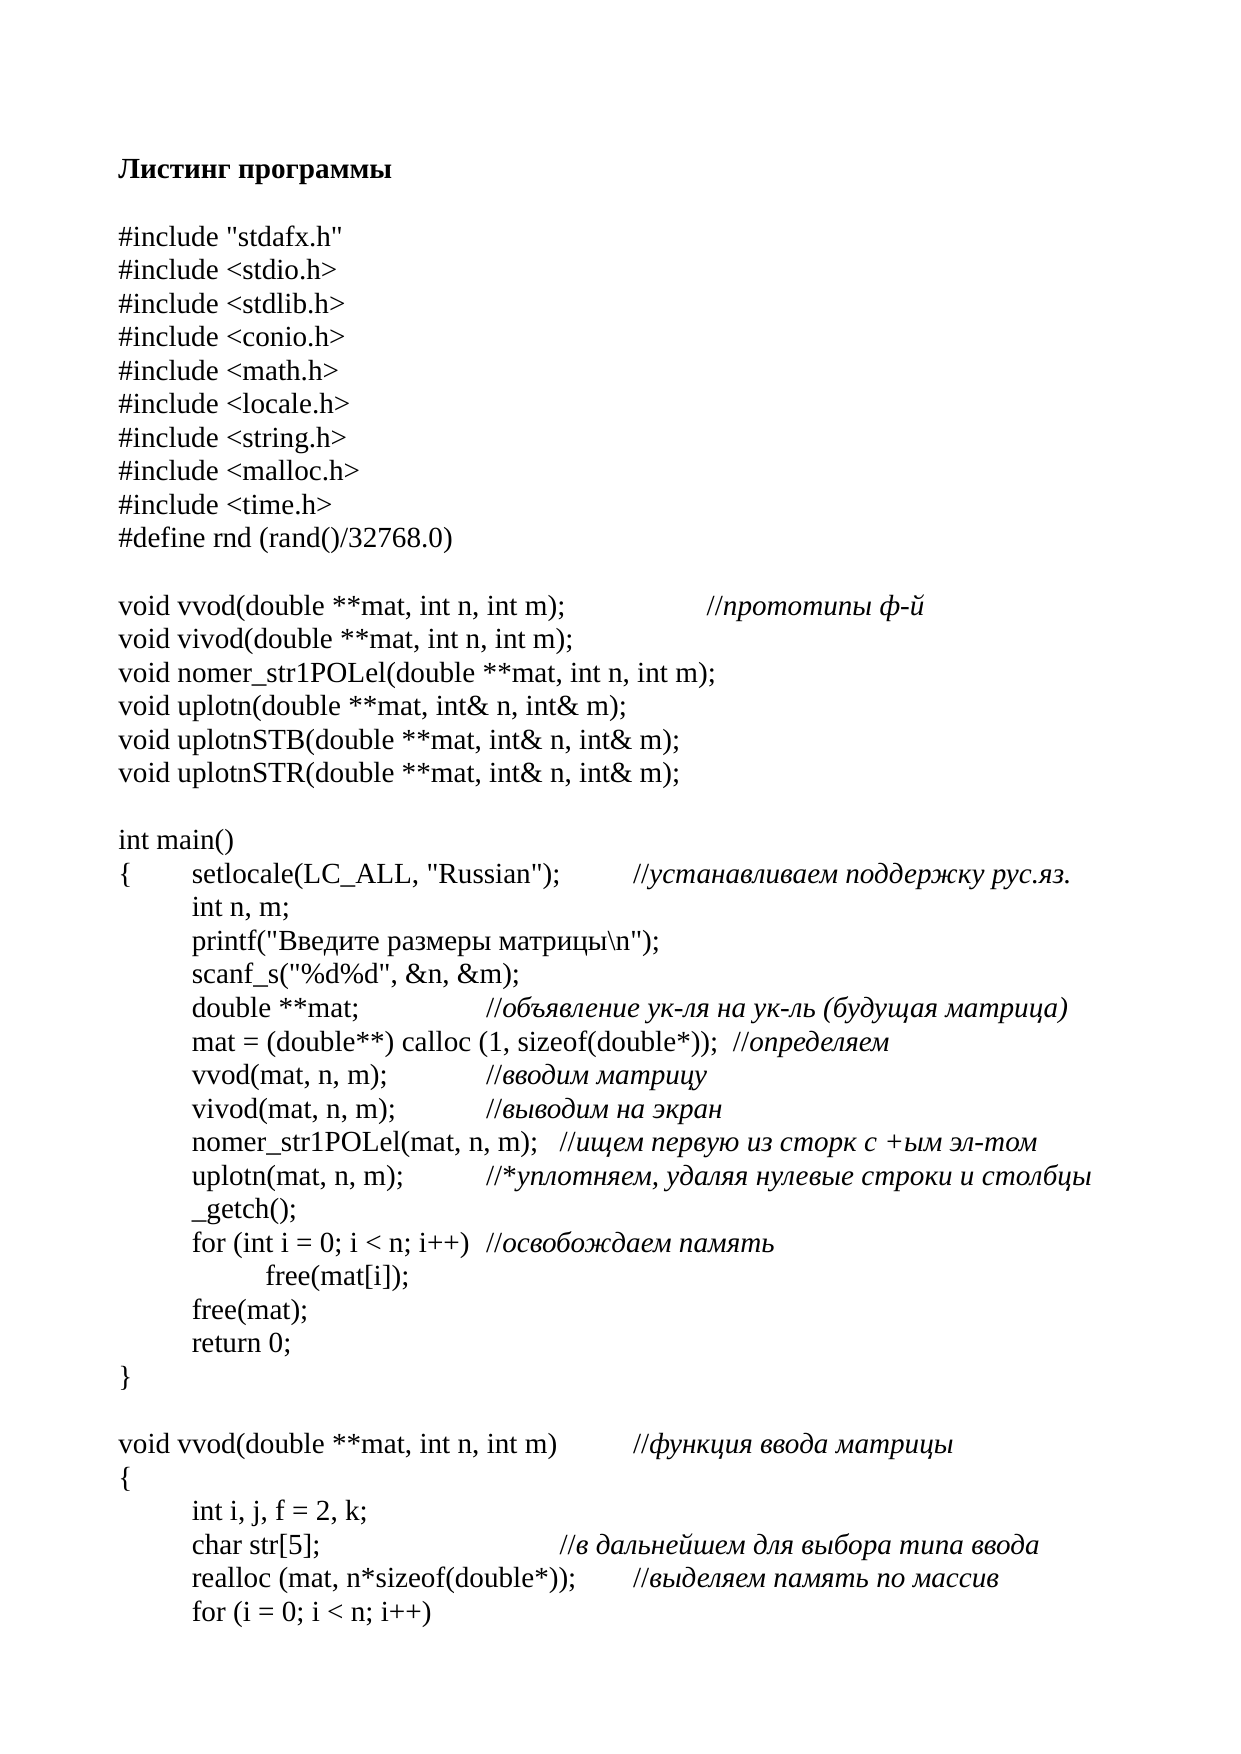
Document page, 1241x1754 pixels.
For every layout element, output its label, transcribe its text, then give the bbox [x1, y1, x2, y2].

text printf("Введите размеры матрицы\n"); [118, 923, 1122, 957]
text realloc (mat, n*sizeof(double*)); //выделяем память по массив [118, 1560, 1122, 1594]
text nomer_str1POLel(mat, n, m); //ищем первую из сторк с +ым эл-том [118, 1124, 1122, 1158]
text vivod(mat, n, m); //выводим на экран [118, 1091, 1122, 1124]
text _getch(); [118, 1191, 1122, 1225]
text for (i = 0; i < n; i++) [118, 1594, 1122, 1627]
text void uplotn(double **mat, int& n, int& m); [118, 688, 1122, 722]
text int i, j, f = 2, k; [118, 1493, 1122, 1527]
text void vvod(double **mat, int n, int m) //функция ввода матрицы [118, 1426, 1122, 1460]
text scanf_s("%d%d", &n, &m); [118, 957, 1122, 990]
text uplotn(mat, n, m); //*уплотняем, удаляя нулевые строки и столбцы [118, 1158, 1122, 1191]
text } [118, 1359, 1122, 1393]
text #include <time.h> [118, 487, 1122, 521]
text void uplotnSTR(double **mat, int& n, int& m); [118, 755, 1122, 789]
text int n, m; [118, 889, 1122, 923]
text char str[5]; //в дальнейшем для выбора типа ввода [118, 1527, 1122, 1560]
text { [118, 1460, 1122, 1493]
text #include <stdlib.h> [118, 286, 1122, 319]
text mat = (double**) calloc (1, sizeof(double*)); //определяем [118, 1024, 1122, 1057]
text free(mat[i]); [118, 1258, 1122, 1292]
text void vvod(double **mat, int n, int m); //прототипы ф-й [118, 588, 1122, 621]
text free(mat); [118, 1292, 1122, 1326]
text #include <math.h> [118, 353, 1122, 386]
text #include <conio.h> [118, 319, 1122, 353]
text #include <locale.h> [118, 386, 1122, 420]
text Листинг программы [118, 152, 1122, 185]
text vvod(mat, n, m); //вводим матрицу [118, 1057, 1122, 1091]
text void nomer_str1POLel(double **mat, int n, int m); [118, 655, 1122, 688]
text return 0; [118, 1326, 1122, 1359]
text int main() [118, 822, 1122, 856]
text #include "stdafx.h" [118, 219, 1122, 252]
text #define rnd (rand()/32768.0) [118, 521, 1122, 554]
text void vivod(double **mat, int n, int m); [118, 621, 1122, 655]
text for (int i = 0; i < n; i++) //освобождаем память [118, 1225, 1122, 1258]
text void uplotnSTB(double **mat, int& n, int& m); [118, 722, 1122, 755]
text #include <malloc.h> [118, 453, 1122, 487]
text #include <string.h> [118, 420, 1122, 453]
text #include <stdio.h> [118, 252, 1122, 286]
text { setlocale(LC_ALL, "Russian"); //устанавливаем поддержку рус.яз. [118, 856, 1122, 889]
text double **mat; //объявление ук-ля на ук-ль (будущая матрица) [118, 990, 1122, 1024]
